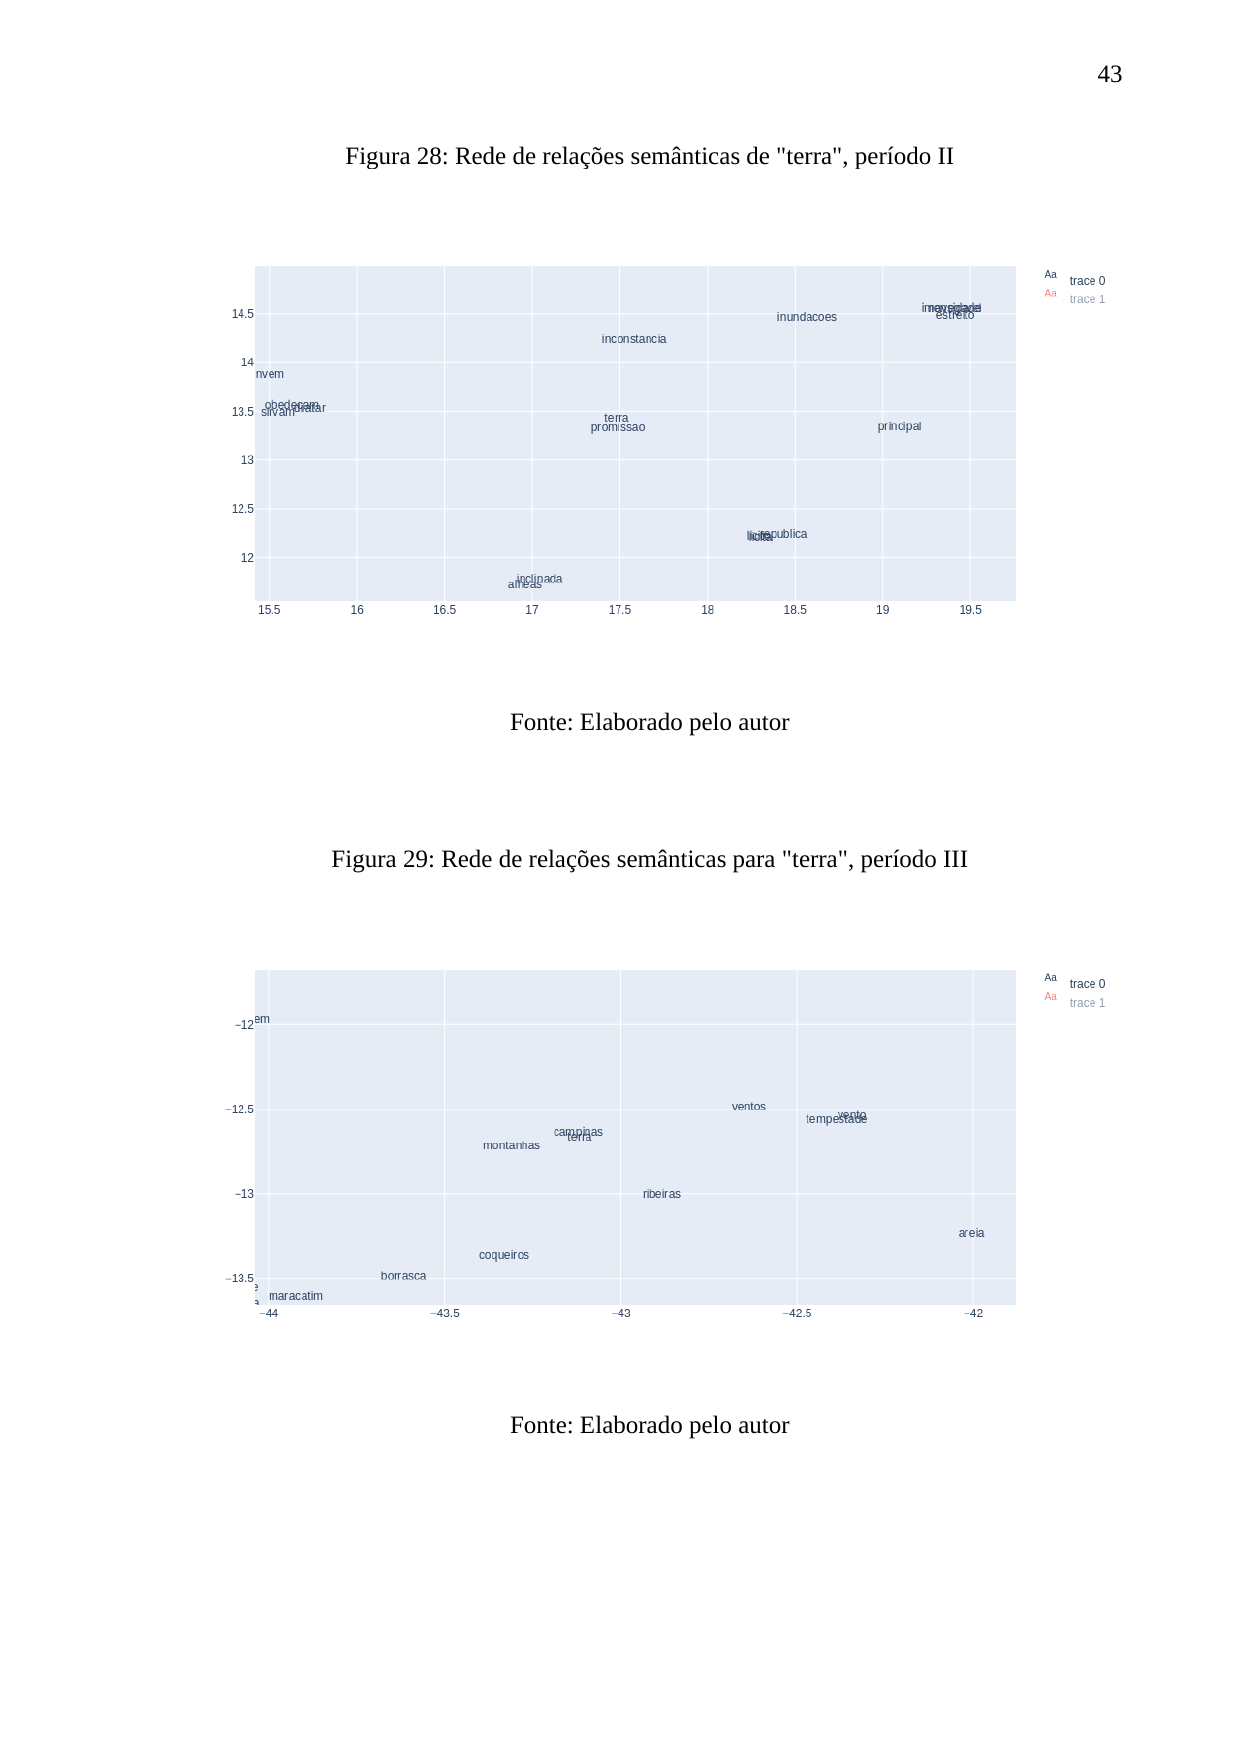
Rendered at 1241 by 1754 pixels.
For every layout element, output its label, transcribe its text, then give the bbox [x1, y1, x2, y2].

picture [177, 169, 1123, 678]
text Figura 28: Rede de relações semânticas de "terra", período II [177, 141, 1122, 169]
picture [177, 873, 1123, 1382]
text Fonte: Elaborado pelo autor [177, 678, 1122, 735]
text Fonte: Elaborado pelo autor [177, 1382, 1122, 1439]
text Figura 29: Rede de relações semânticas para "terra", período III [177, 844, 1122, 873]
